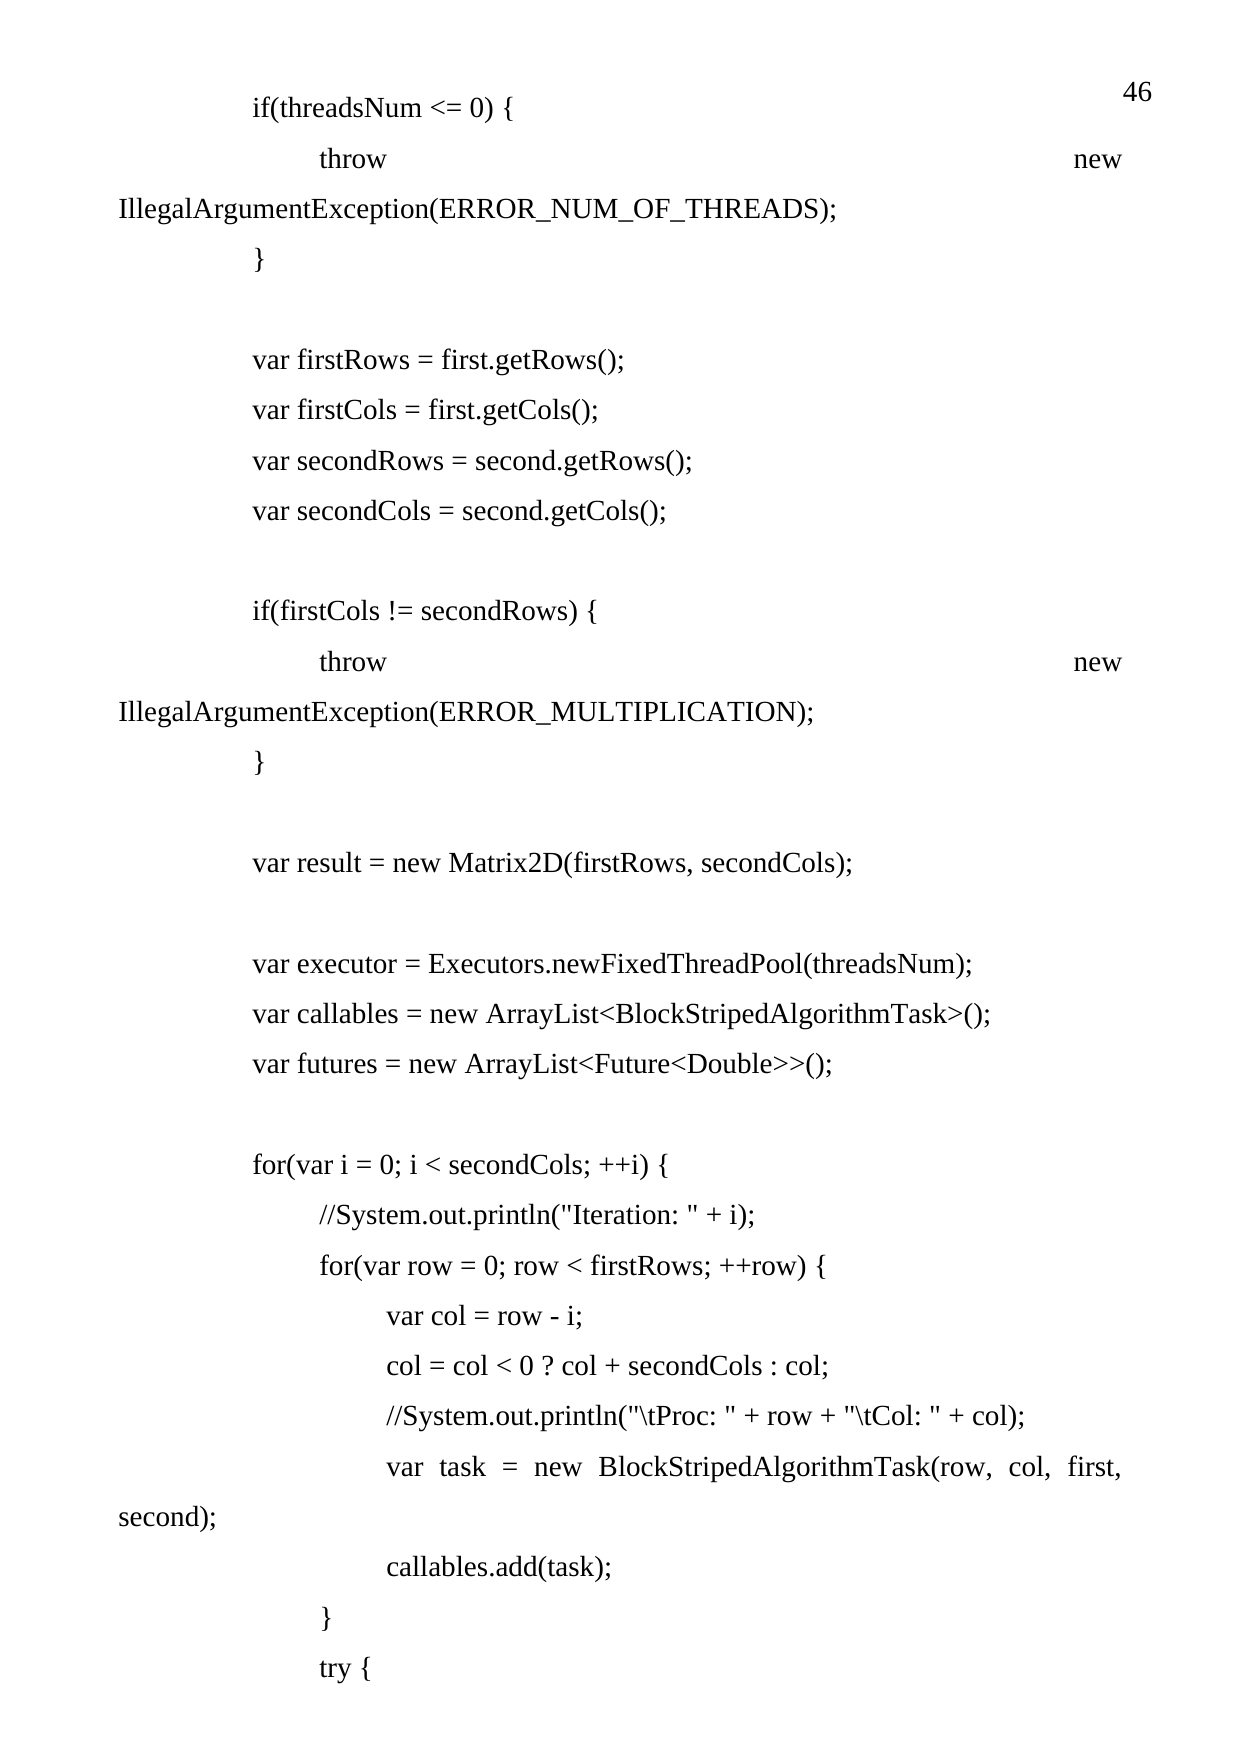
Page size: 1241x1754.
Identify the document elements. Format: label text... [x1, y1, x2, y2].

text var secondRows = second.getRows(); [118, 443, 1122, 476]
text for(var i = 0; i < secondCols; ++i) { [118, 1147, 1122, 1181]
text callables.add(task); [118, 1549, 1122, 1583]
text if(threadsNum <= 0) { [118, 90, 1122, 124]
text col = col < 0 ? col + secondCols : col; [118, 1348, 1122, 1382]
text var firstRows = first.getRows(); [118, 342, 1122, 376]
text //System.out.println("Iteration: " + i); [118, 1197, 1122, 1231]
text var firstCols = first.getCols(); [118, 392, 1122, 426]
text var secondCols = second.getCols(); [118, 493, 1122, 526]
text try { [118, 1650, 1122, 1684]
text var executor = Executors.newFixedThreadPool(threadsNum); [118, 946, 1122, 979]
text var col = row - i; [118, 1298, 1122, 1331]
text var futures = new ArrayList<Future<Double>>(); [118, 1046, 1122, 1080]
text throw new IllegalArgumentException(ERROR_MULTIPLICATION); [118, 644, 1122, 728]
text //System.out.println("\tProc: " + row + "\tCol: " + col); [118, 1398, 1122, 1432]
text for(var row = 0; row < firstRows; ++row) { [118, 1248, 1122, 1281]
text var task = new BlockStripedAlgorithmTask(row, col, first, second); [118, 1449, 1122, 1533]
text } [118, 1600, 1122, 1633]
text } [118, 241, 1122, 275]
text var result = new Matrix2D(firstRows, secondCols); [118, 845, 1122, 879]
text if(firstCols != secondRows) { [118, 593, 1122, 627]
text var callables = new ArrayList<BlockStripedAlgorithmTask>(); [118, 996, 1122, 1029]
text } [118, 744, 1122, 778]
text throw new IllegalArgumentException(ERROR_NUM_OF_THREADS); [118, 141, 1122, 224]
